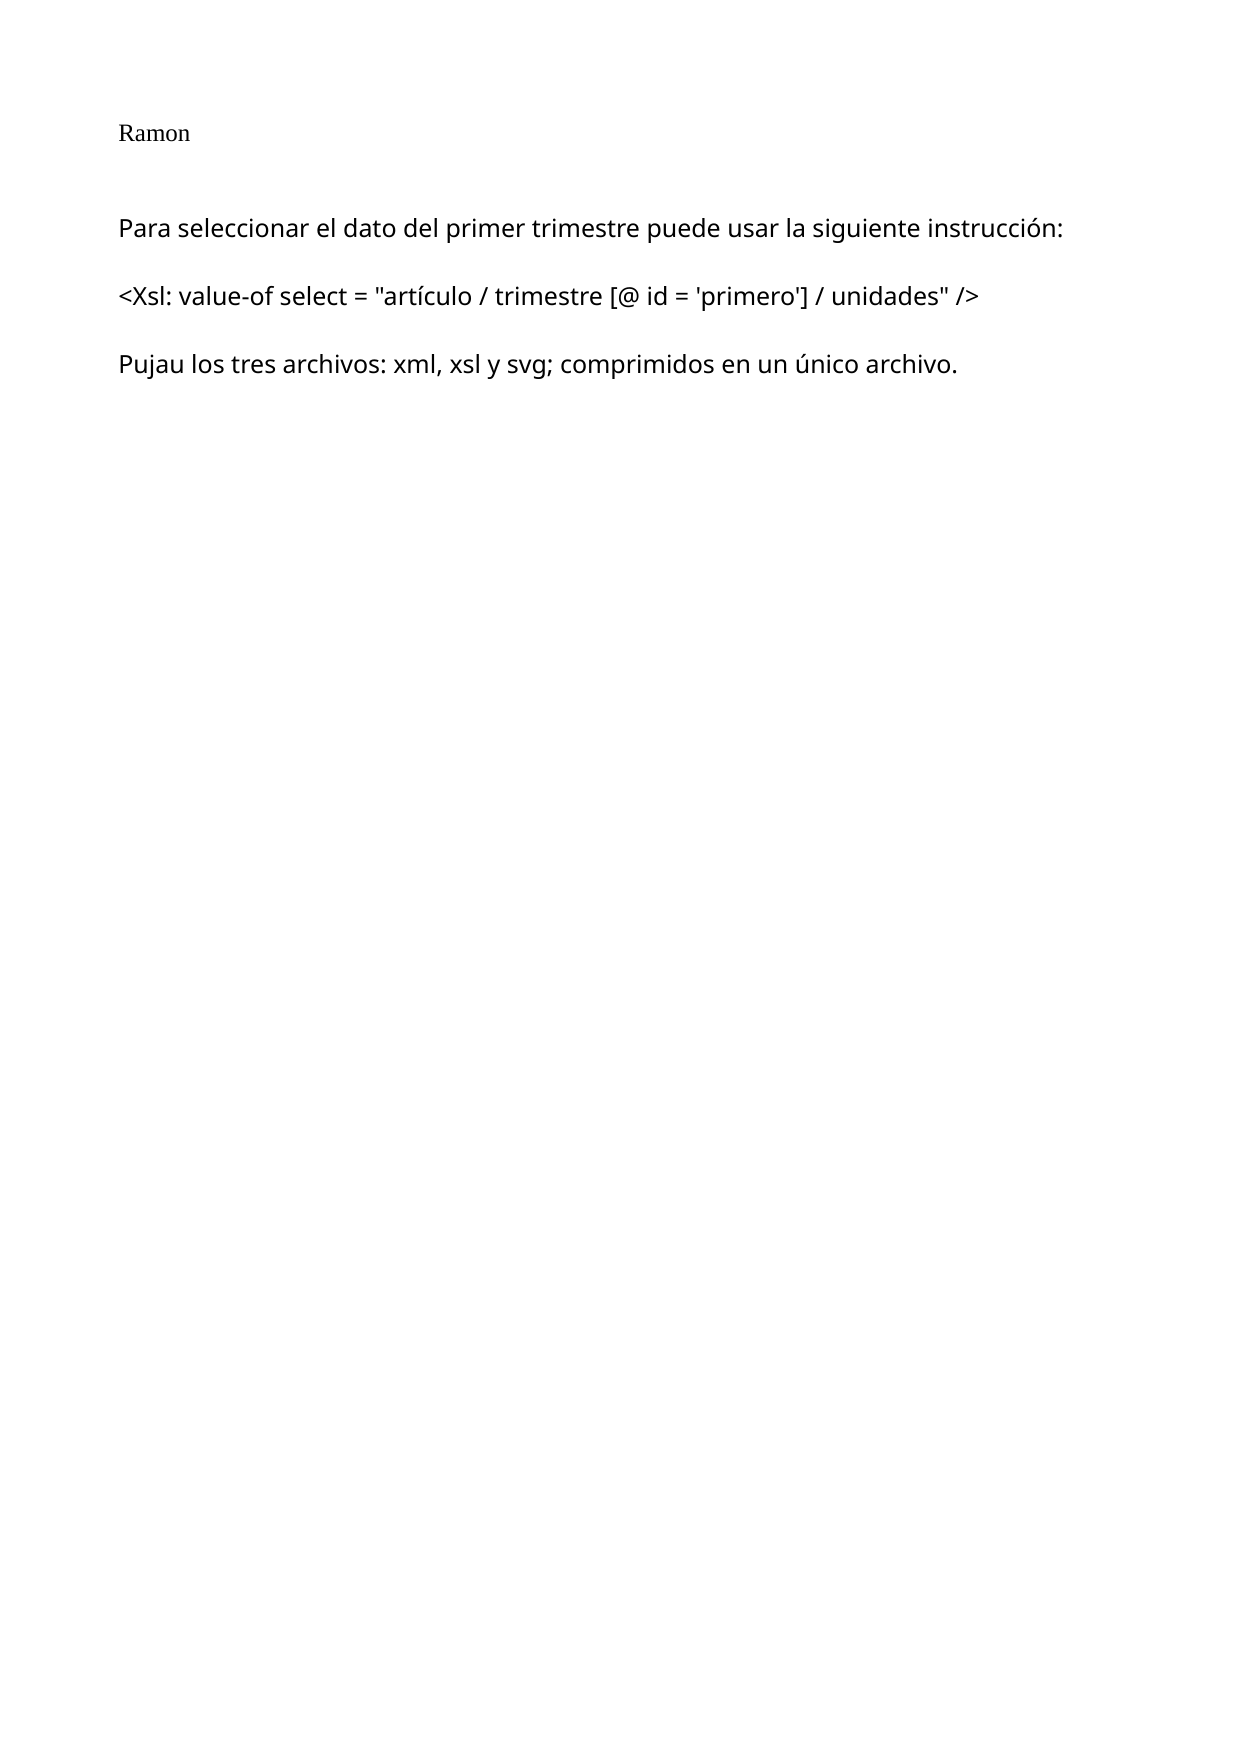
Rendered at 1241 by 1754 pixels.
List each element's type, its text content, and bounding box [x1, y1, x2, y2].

text Pujau los tres archivos: xml, xsl y svg; comprimidos en un único archivo. [118, 347, 1122, 381]
text <Xsl: value-of select = "artículo / trimestre [@ id = 'primero'] / unidades" /> [118, 278, 1122, 313]
text Para seleccionar el dato del primer trimestre puede usar la siguiente instrucción: [118, 210, 1122, 244]
